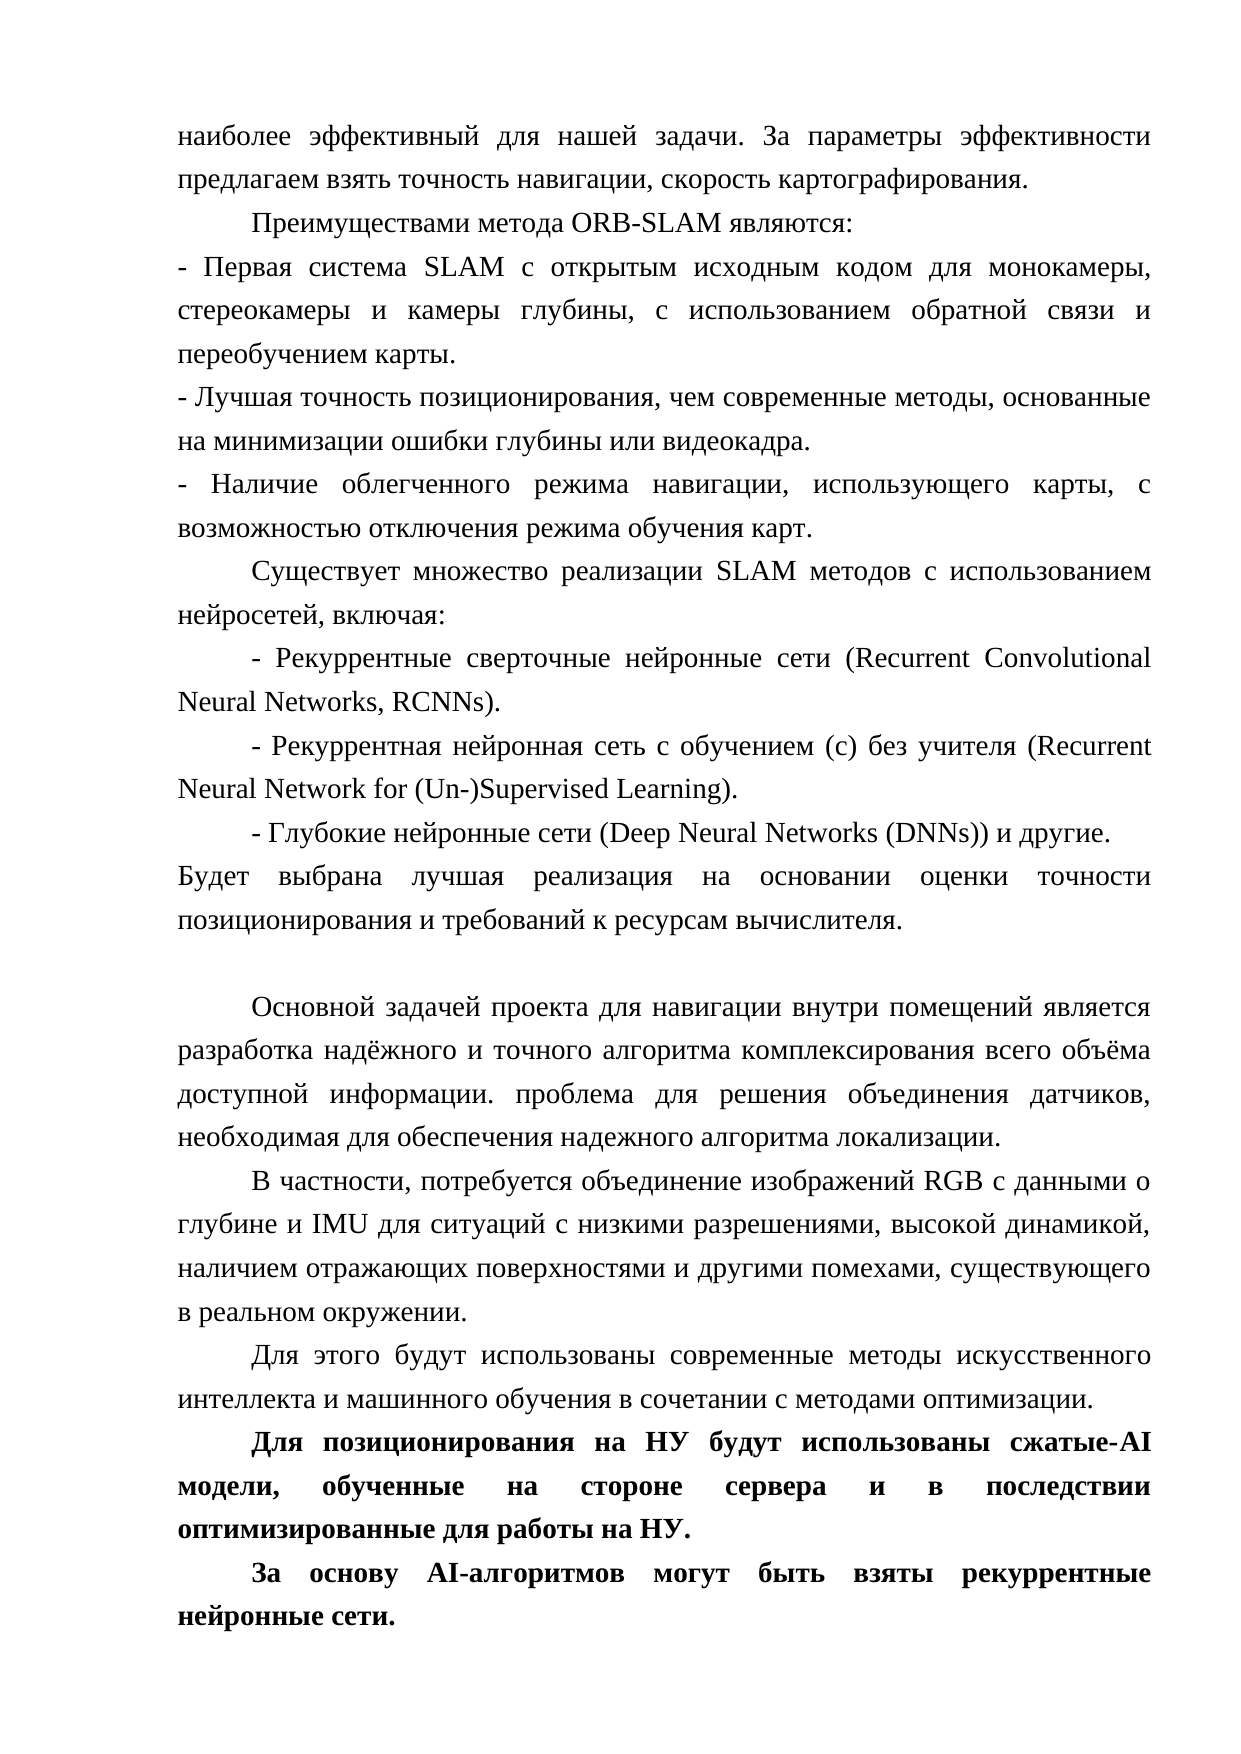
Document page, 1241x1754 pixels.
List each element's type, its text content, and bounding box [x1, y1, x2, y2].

text Будет выбрана лучшая реализация на основании оценки точности позиционирования и требований к ресурсам вычислителя. [177, 858, 1152, 935]
text наиболее эффективный для нашей задачи. За параметры эффективности предлагаем взять точность навигации, скорость картографирования. [177, 118, 1152, 195]
text Преимуществами метода ORB-SLAM являются: [177, 205, 1152, 239]
text - Лучшая точность позиционирования, чем современные методы, основанные на минимизации ошибки глубины или видеокадра. [177, 379, 1152, 456]
text - Рекуррентная нейронная сеть c обучением (с) без учителя (Recurrent Neural Network for (Un-)Supervised Learning). [177, 728, 1152, 805]
text В частности, потребуется объединение изображений RGB с данными о глубине и IMU для ситуаций с низкими разрешениями, высокой динамикой, наличием отражающих поверхностями и другими помехами, существующего в реальном окружении. [177, 1163, 1152, 1327]
text За основу AI-алгоритмов могут быть взяты рекуррентные нейронные сети. [177, 1555, 1152, 1632]
text Для позиционирования на НУ будут использованы сжатые-AI модели, обученные на стороне сервера и в последствии оптимизированные для работы на НУ. [177, 1424, 1152, 1545]
text - Рекуррентные сверточные нейронные сети (Recurrent Convolutional Neural Networks, RCNNs). [177, 641, 1152, 718]
text - Наличие облегченного режима навигации, использующего карты, с возможностью отключения режима обучения карт. [177, 466, 1152, 543]
text Для этого будут использованы современные методы искусственного интеллекта и машинного обучения в сочетании с методами оптимизации. [177, 1337, 1152, 1414]
text Существует множество реализации SLAM методов с использованием нейросетей, включая: [177, 553, 1152, 631]
text - Первая система SLAM с открытым исходным кодом для монокамеры, стереокамеры и камеры глубины, с использованием обратной связи и переобучением карты. [177, 249, 1152, 369]
text Основной задачей проекта для навигации внутри помещений является разработка надёжного и точного алгоритма комплексирования всего объёма доступной информации. проблема для решения объединения датчиков, необходимая для обеспечения надежного алгоритма локализации. [177, 989, 1152, 1153]
text - Глубокие нейронные сети (Deep Neural Networks (DNNs)) и другие. [177, 815, 1152, 848]
